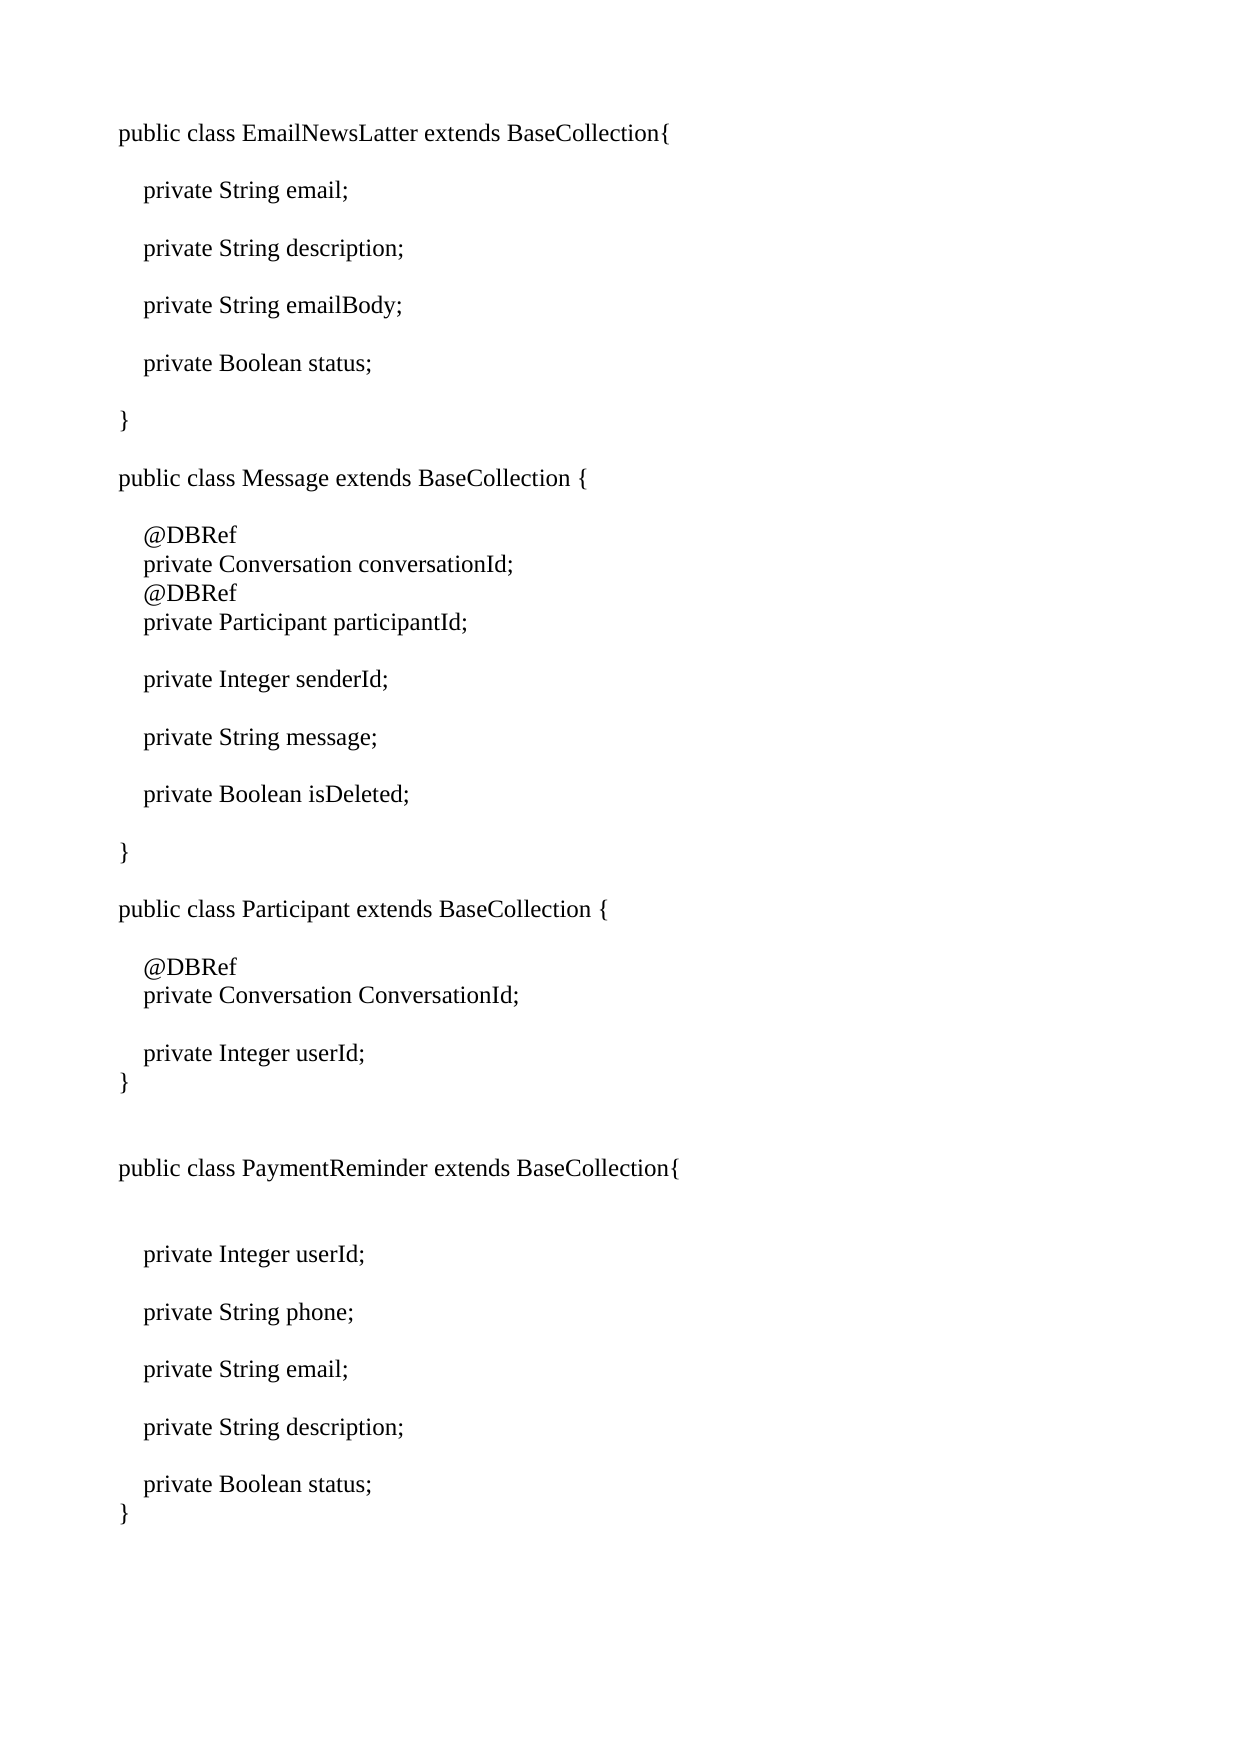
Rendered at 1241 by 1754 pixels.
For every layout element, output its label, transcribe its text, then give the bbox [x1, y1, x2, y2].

text } [118, 1067, 1122, 1096]
text public class Participant extends BaseCollection { [118, 894, 1122, 923]
text private String description; [118, 233, 1122, 262]
text private Boolean status; [118, 348, 1122, 377]
text private Boolean isDeleted; [118, 779, 1122, 808]
text private String description; [118, 1412, 1122, 1441]
text private Integer userId; [118, 1239, 1122, 1268]
text @DBRef [118, 521, 1122, 549]
text private Participant participantId; [118, 607, 1122, 636]
text public class EmailNewsLatter extends BaseCollection{ [118, 118, 1122, 147]
text public class PaymentReminder extends BaseCollection{ [118, 1153, 1122, 1182]
text @DBRef [118, 952, 1122, 981]
text private Boolean status; [118, 1469, 1122, 1498]
text @DBRef [118, 578, 1122, 607]
text public class Message extends BaseCollection { [118, 463, 1122, 492]
text private String emailBody; [118, 291, 1122, 319]
text private Integer senderId; [118, 664, 1122, 693]
text private String email; [118, 1354, 1122, 1383]
text private Conversation conversationId; [118, 549, 1122, 578]
text private String email; [118, 176, 1122, 204]
text private String phone; [118, 1297, 1122, 1326]
text } [118, 406, 1122, 434]
text } [118, 837, 1122, 866]
text private String message; [118, 722, 1122, 751]
text } [118, 1498, 1122, 1527]
text private Integer userId; [118, 1038, 1122, 1067]
text private Conversation ConversationId; [118, 981, 1122, 1009]
